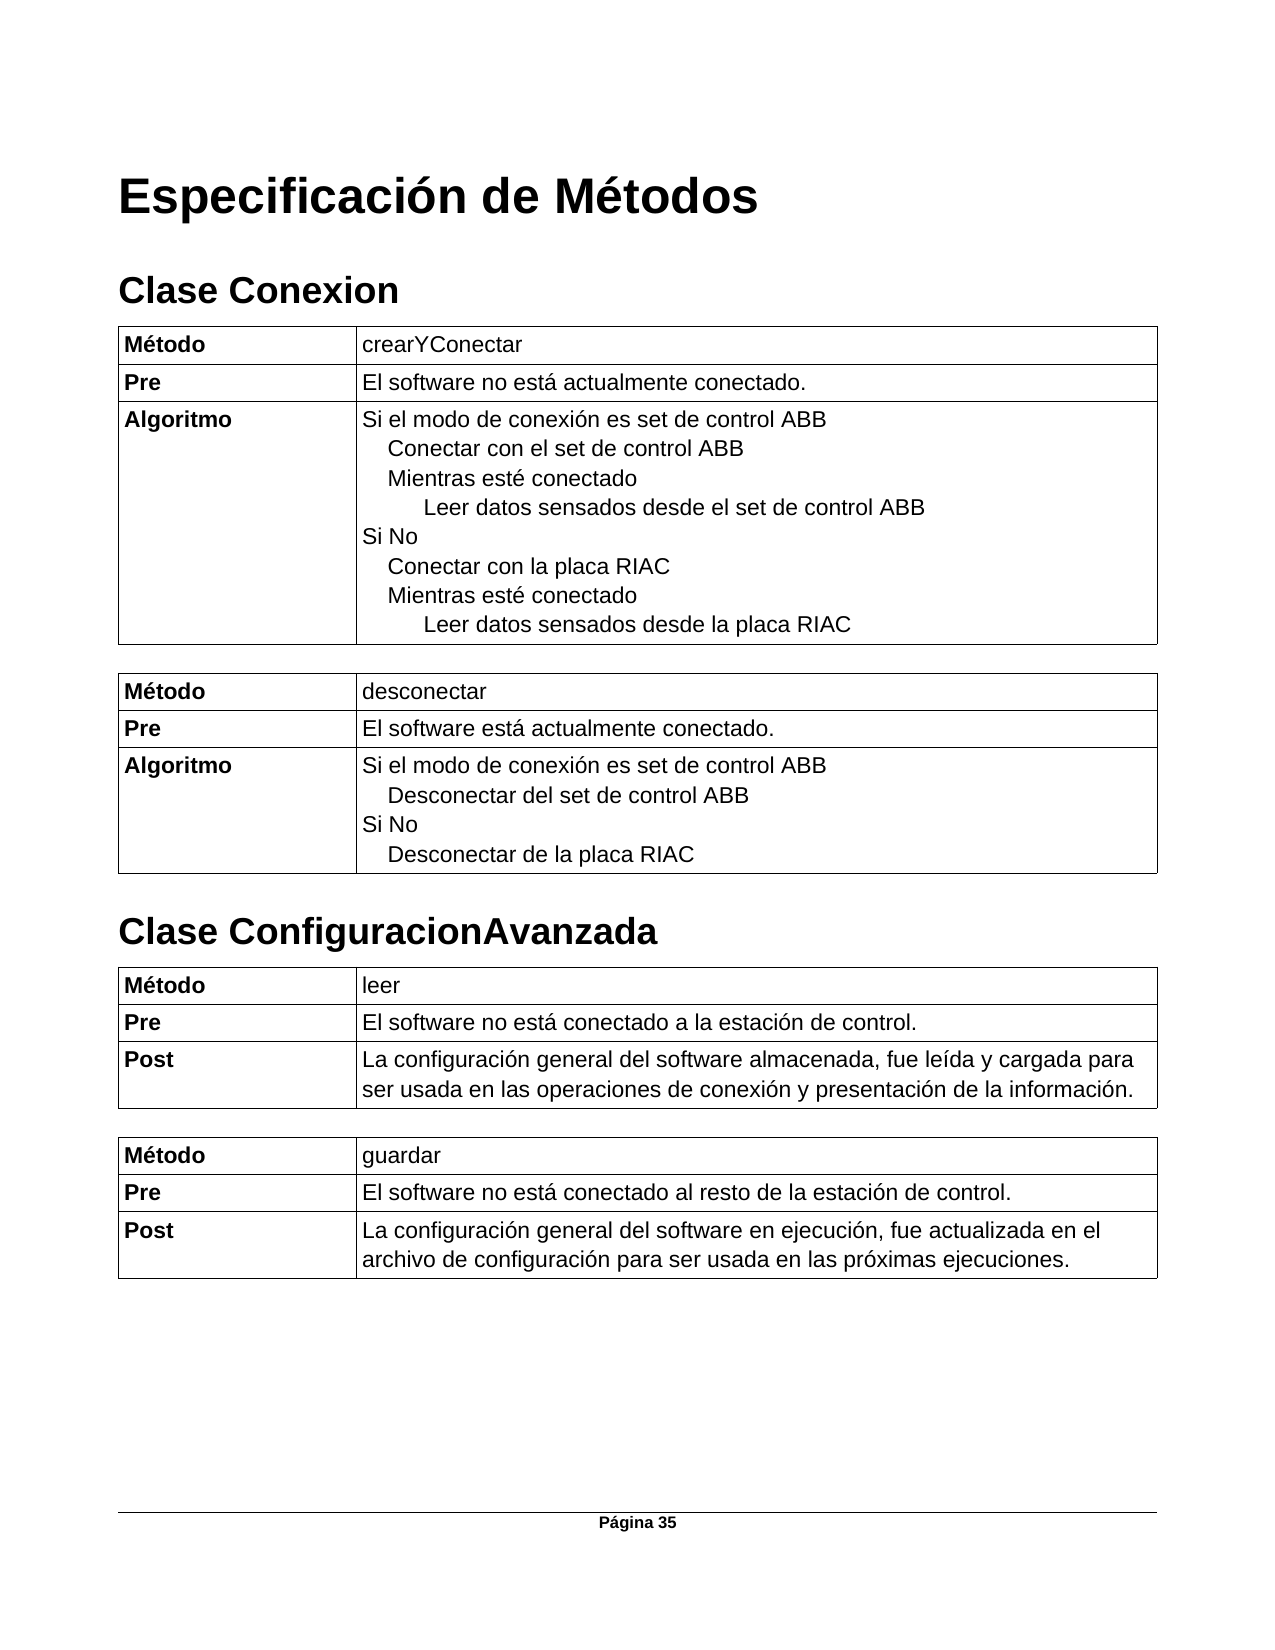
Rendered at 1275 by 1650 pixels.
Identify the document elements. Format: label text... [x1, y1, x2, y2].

table_cell El software no está actualmente conectado. [357, 365, 1157, 401]
table_cell Post [119, 1042, 356, 1108]
table_header Método [119, 327, 356, 363]
table_header Método [119, 968, 356, 1004]
table_header crearYConectar [357, 327, 1157, 363]
table_header leer [357, 968, 1157, 1004]
table_cell Pre [119, 1005, 356, 1041]
table_cell La configuración general del software almacenada, fue leída y cargada para ser usada en las operaciones de conexión y presentación de la información. [357, 1042, 1157, 1108]
table_cell Algoritmo [119, 748, 356, 873]
table_header Método [119, 674, 356, 710]
subtitle Clase Conexion [118, 270, 1157, 312]
table_cell El software no está conectado a la estación de control. [357, 1005, 1157, 1041]
table_cell Algoritmo [119, 402, 356, 643]
table_cell El software está actualmente conectado. [357, 711, 1157, 747]
table_header Método [119, 1138, 356, 1174]
table_cell Pre [119, 1175, 356, 1211]
subtitle Especificación de Métodos [118, 168, 1157, 224]
table_cell Si el modo de conexión es set de control ABB Desconectar del set de control ABB Si No Desconectar de la placa RIAC [357, 748, 1157, 873]
table_cell El software no está conectado al resto de la estación de control. [357, 1175, 1157, 1211]
table_cell Post [119, 1212, 356, 1278]
table_cell La configuración general del software en ejecución, fue actualizada en el archivo de configuración para ser usada en las próximas ejecuciones. [357, 1212, 1157, 1278]
subtitle Clase ConfiguracionAvanzada [118, 910, 1157, 952]
table_cell Pre [119, 365, 356, 401]
table_cell Pre [119, 711, 356, 747]
table_header guardar [357, 1138, 1157, 1174]
table_cell Si el modo de conexión es set de control ABB Conectar con el set de control ABB Mientras esté conectado Leer datos sensados desde el set de control ABB Si No Conectar con la placa RIAC Mientras esté conectado Leer datos sensados desde la placa RIAC [357, 402, 1157, 643]
table_header desconectar [357, 674, 1157, 710]
